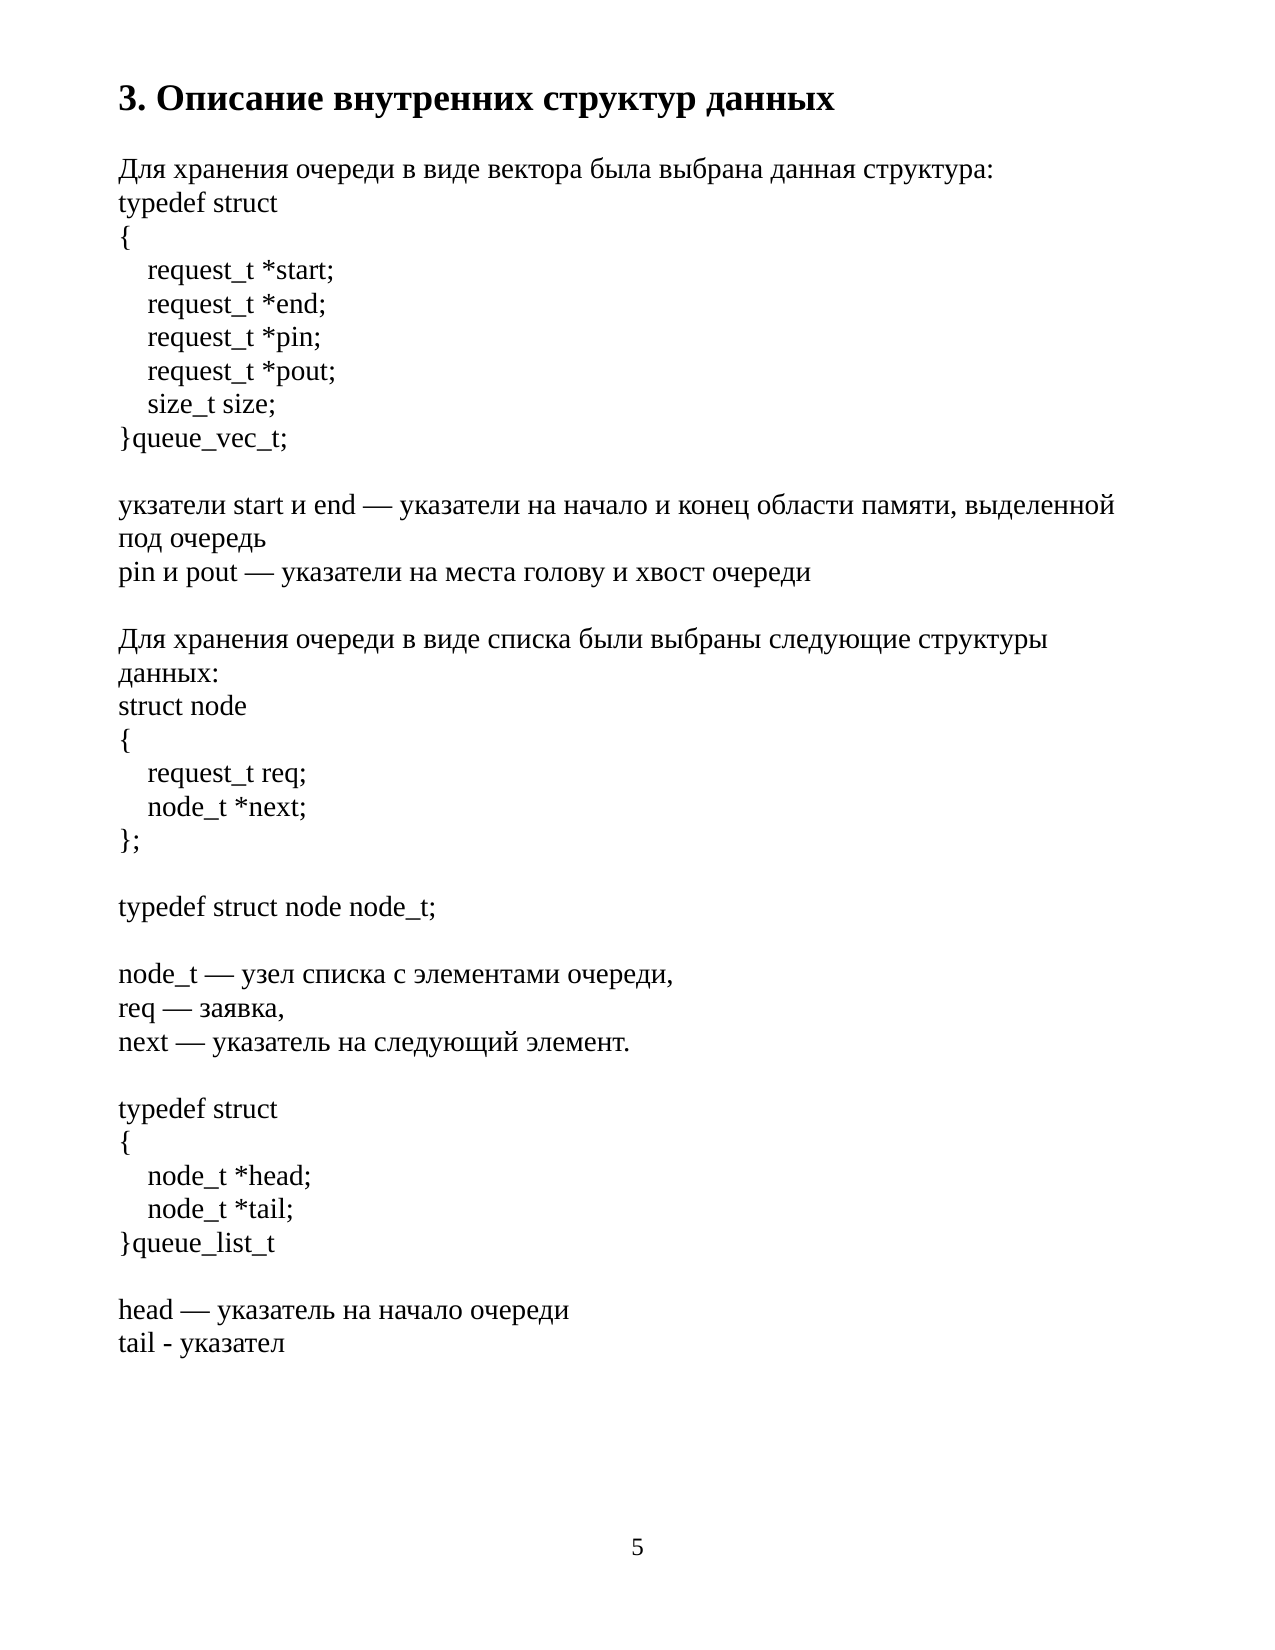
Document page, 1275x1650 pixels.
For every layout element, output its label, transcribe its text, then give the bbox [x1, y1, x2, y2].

text head — указатель на начало очереди [118, 1292, 1157, 1326]
text request_t *end; [118, 286, 1157, 319]
text request_t req; [118, 755, 1157, 789]
text struct node [118, 688, 1157, 722]
text request_t *pin; [118, 319, 1157, 353]
text pin и pout — указатели на места голову и хвост очереди [118, 554, 1157, 588]
text node_t *head; [118, 1158, 1157, 1191]
text next — указатель на следующий элемент. [118, 1024, 1157, 1057]
text }; [118, 822, 1157, 856]
text node_t *next; [118, 789, 1157, 822]
text Для хранения очереди в виде вектора была выбрана данная структура: [118, 152, 1157, 185]
text tail - указател [118, 1326, 1157, 1359]
text { [118, 1124, 1157, 1158]
text req — заявка, [118, 990, 1157, 1024]
text }queue_list_t [118, 1225, 1157, 1258]
text typedef struct [118, 1091, 1157, 1124]
text { [118, 722, 1157, 755]
text typedef struct [118, 185, 1157, 219]
text size_t size; [118, 386, 1157, 420]
text { [118, 219, 1157, 252]
text typedef struct node node_t; [118, 889, 1157, 923]
text request_t *pout; [118, 353, 1157, 386]
text 3. Описание внутренних структур данных [118, 75, 1157, 118]
text request_t *start; [118, 252, 1157, 286]
text Для хранения очереди в виде списка были выбраны следующие структуры данных: [118, 621, 1157, 688]
text node_t — узел списка с элементами очереди, [118, 957, 1157, 990]
text node_t *tail; [118, 1191, 1157, 1225]
text }queue_vec_t; [118, 420, 1157, 453]
text укзатели start и end — указатели на начало и конец области памяти, выделенной под очередь [118, 487, 1157, 554]
